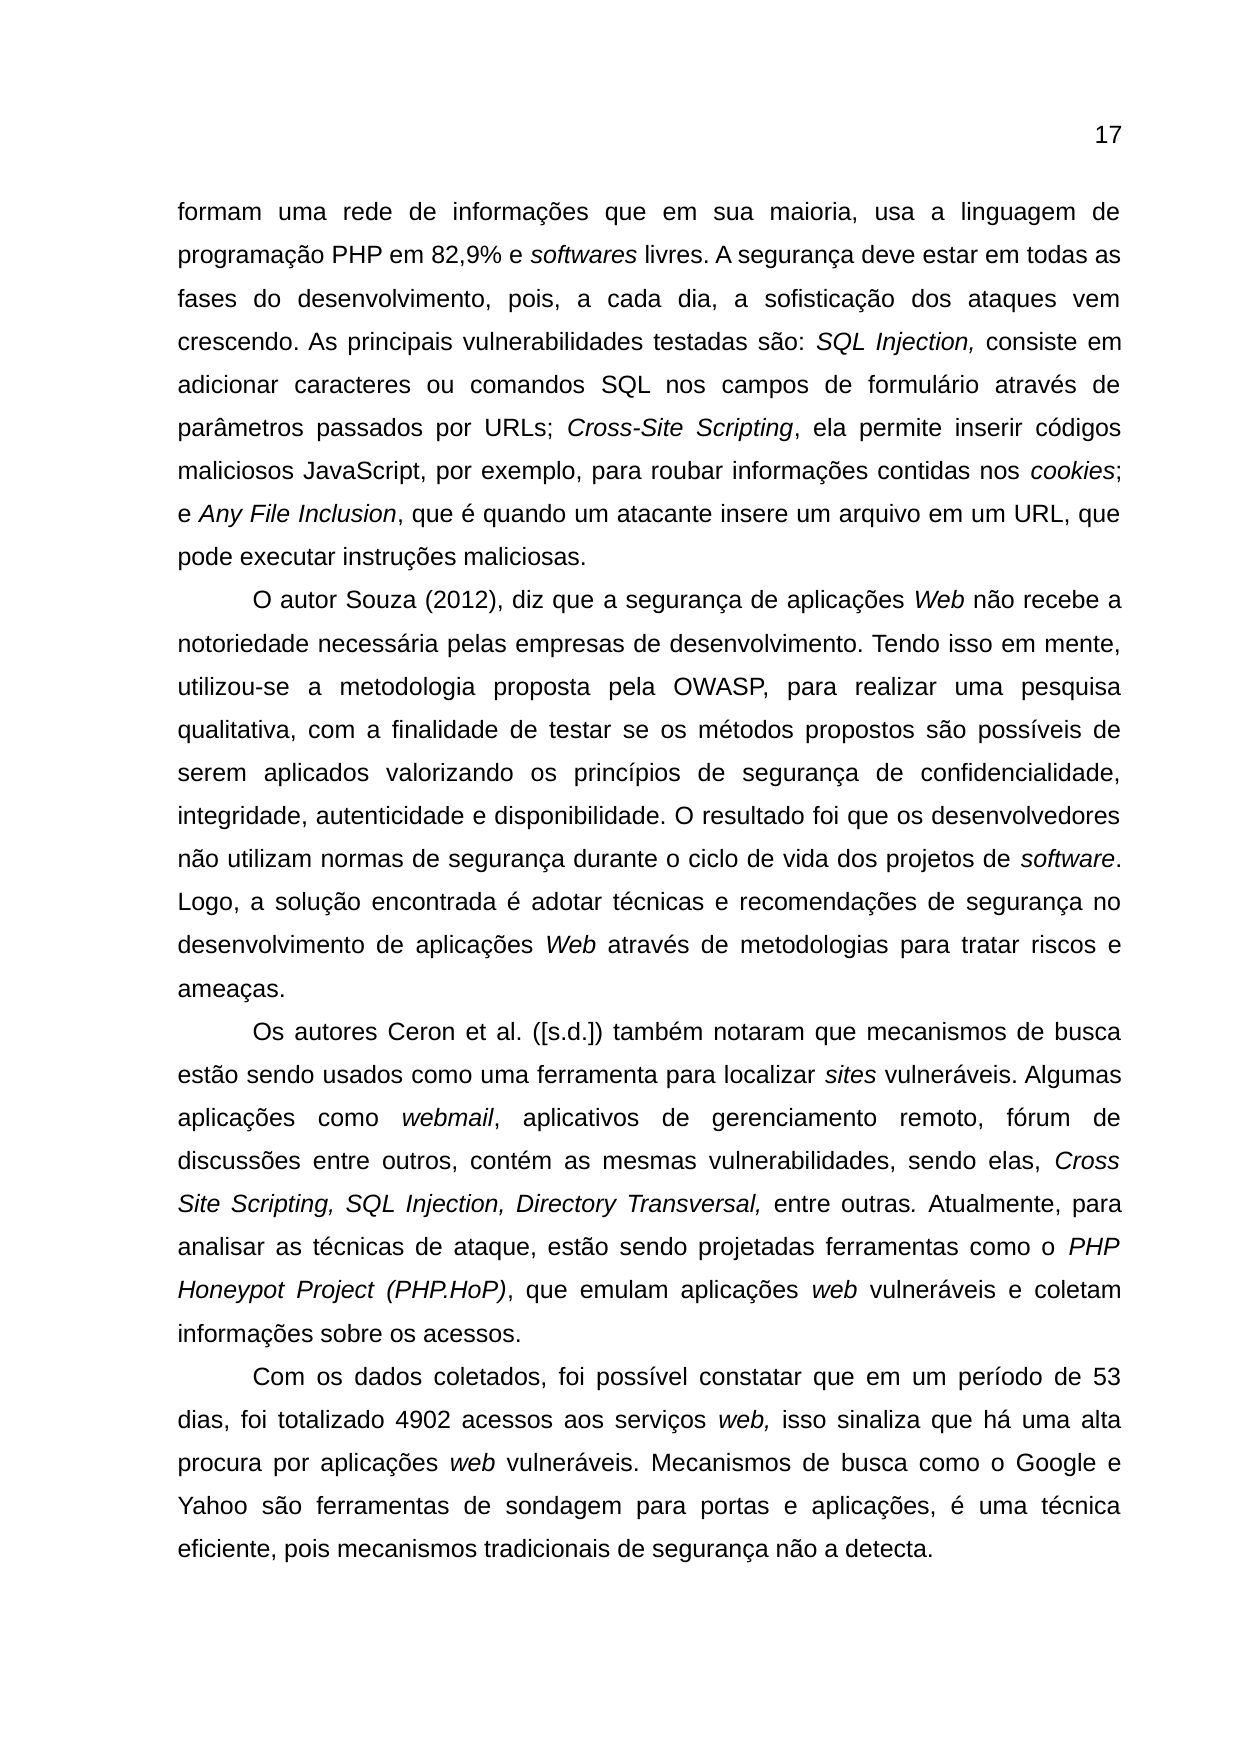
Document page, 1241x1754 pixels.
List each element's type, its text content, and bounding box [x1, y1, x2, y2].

text Os autores Ceron et al. ([s.d.]) também notaram que mecanismos de busca estão sendo usados como uma ferramenta para localizar sites vulneráveis. Algumas aplicações como webmail, aplicativos de gerenciamento remoto, fórum de discussões entre outros, contém as mesmas vulnerabilidades, sendo elas, Cross Site Scripting, SQL Injection, Directory Transversal, entre outras. Atualmente, para analisar as técnicas de ataque, estão sendo projetadas ferramentas como o PHP Honeypot Project (PHP.HoP), que emulam aplicações web vulneráveis e coletam informações sobre os acessos. [177, 1017, 1122, 1347]
text O autor Souza (2012), diz que a segurança de aplicações Web não recebe a notoriedade necessária pelas empresas de desenvolvimento. Tendo isso em mente, utilizou-se a metodologia proposta pela OWASP, para realizar uma pesquisa qualitativa, com a finalidade de testar se os métodos propostos são possíveis de serem aplicados valorizando os princípios de segurança de confidencialidade, integridade, autenticidade e disponibilidade. O resultado foi que os desenvolvedores não utilizam normas de segurança durante o ciclo de vida dos projetos de software. Logo, a solução encontrada é adotar técnicas e recomendações de segurança no desenvolvimento de aplicações Web através de metodologias para tratar riscos e ameaças. [177, 586, 1122, 1002]
text formam uma rede de informações que em sua maioria, usa a linguagem de programação PHP em 82,9% e softwares livres. A segurança deve estar em todas as fases do desenvolvimento, pois, a cada dia, a sofisticação dos ataques vem crescendo. As principais vulnerabilidades testadas são: SQL Injection, consiste em adicionar caracteres ou comandos SQL nos campos de formulário através de parâmetros passados por URLs; Cross-Site Scripting, ela permite inserir códigos maliciosos JavaScript, por exemplo, para roubar informações contidas nos cookies; e Any File Inclusion, que é quando um atacante insere um arquivo em um URL, que pode executar instruções maliciosas. [177, 197, 1122, 571]
text Com os dados coletados, foi possível constatar que em um período de 53 dias, foi totalizado 4902 acessos aos serviços web, isso sinaliza que há uma alta procura por aplicações web vulneráveis. Mecanismos de busca como o Google e Yahoo são ferramentas de sondagem para portas e aplicações, é uma técnica eficiente, pois mecanismos tradicionais de segurança não a detecta. [177, 1362, 1122, 1563]
